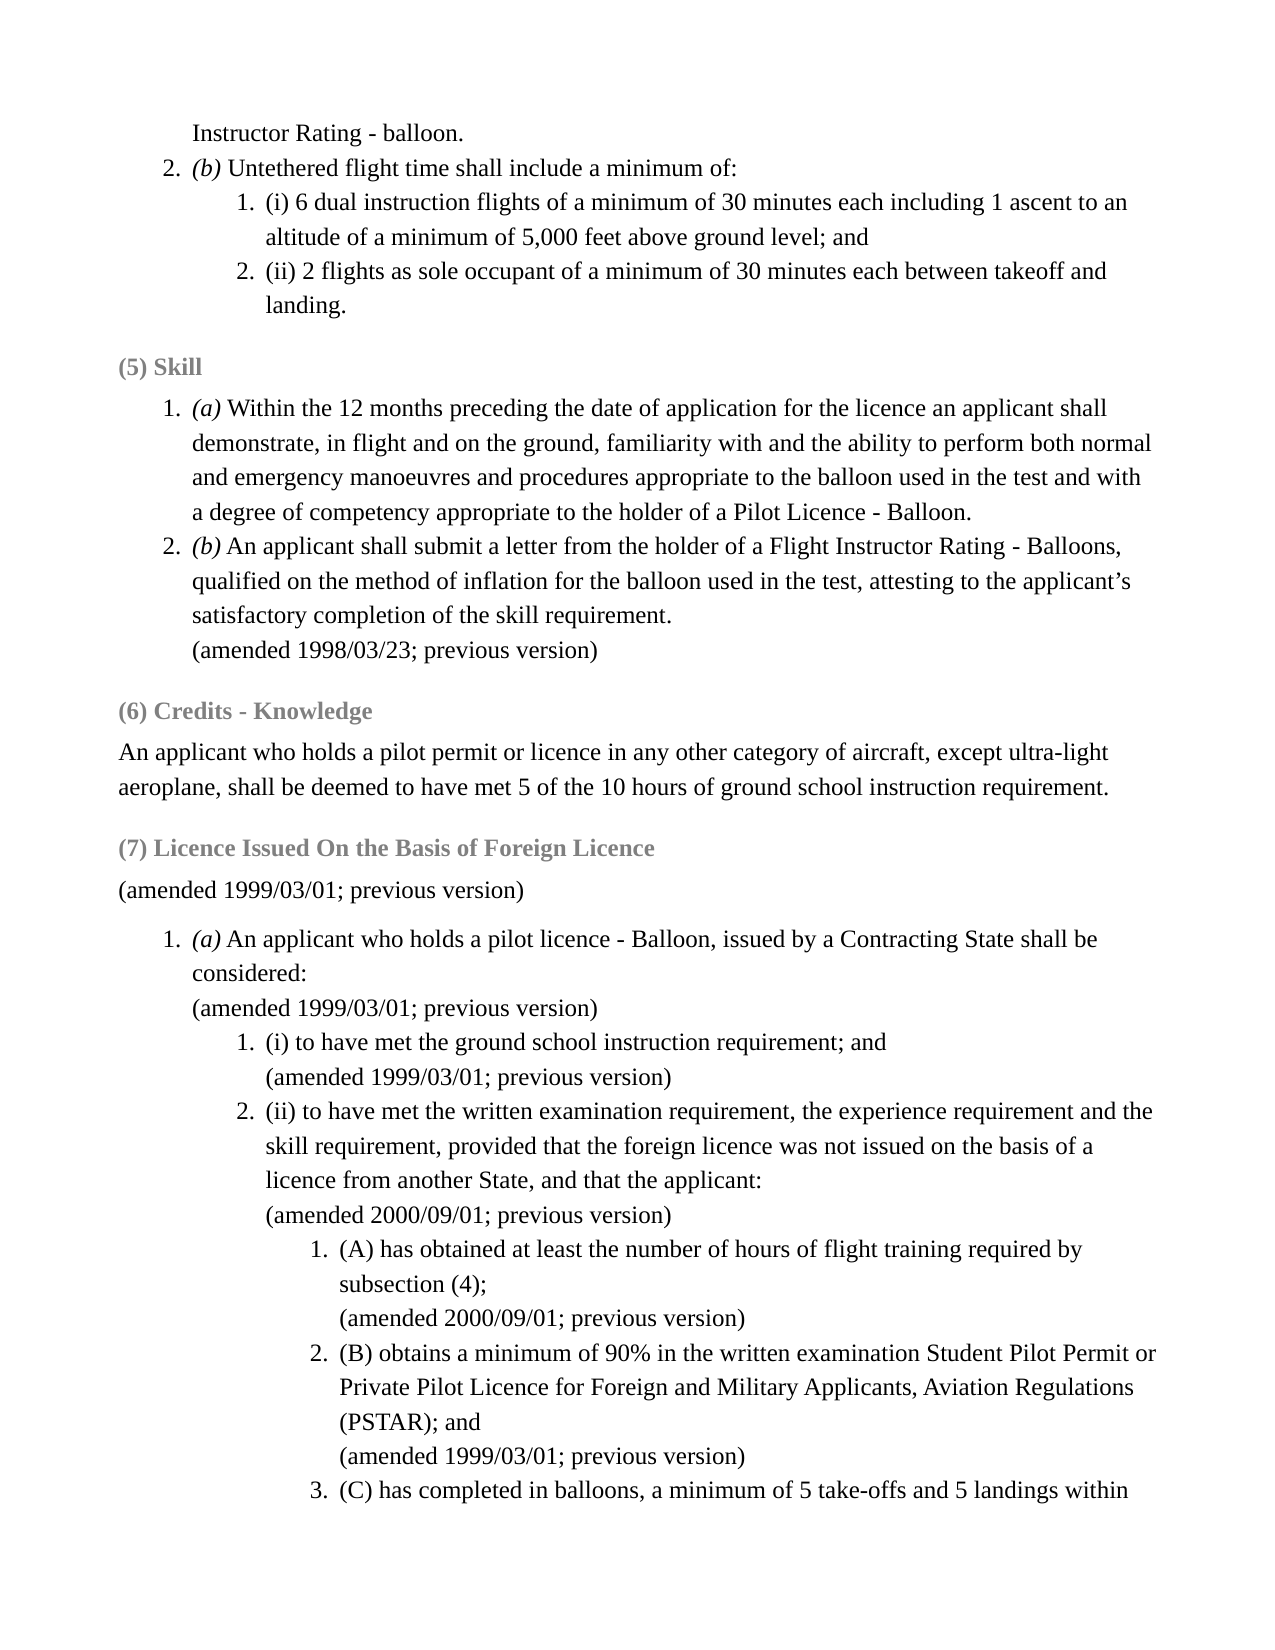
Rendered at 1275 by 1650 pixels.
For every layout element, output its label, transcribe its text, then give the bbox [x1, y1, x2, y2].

list (i) 6 dual instruction flights of a minimum of 30 minutes each including 1 ascent to an altitude of a minimum of 5,000 feet above ground level; and [236, 187, 1157, 250]
subtitle (7) Licence Issued On the Basis of Foreign Licence [118, 833, 1157, 862]
list (A) has obtained at least the number of hours of flight training required by subsection (4); (amended 2000/09/01; previous version) [309, 1234, 1157, 1332]
list (ii) 2 flights as sole occupant of a minimum of 30 minutes each between takeoff and landing. [236, 256, 1157, 319]
subtitle (5) Skill [118, 352, 1157, 381]
list (ii) to have met the written examination requirement, the experience requirement and the skill requirement, provided that the foreign licence was not issued on the basis of a licence from another State, and that the applicant: (amended 2000/09/01; previous version) [236, 1096, 1157, 1228]
list (B) obtains a minimum of 90% in the written examination Student Pilot Permit or Private Pilot Licence for Foreign and Military Applicants, Aviation Regulations (PSTAR); and (amended 1999/03/01; previous version) [309, 1338, 1157, 1470]
list (b) An applicant shall submit a letter from the holder of a Flight Instructor Rating - Balloons, qualified on the method of inflation for the balloon used in the test, attesting to the applicant’s satisfactory completion of the skill requirement. (amended 1998/03/23; previous version) [162, 531, 1157, 663]
list (a) An applicant who holds a pilot licence - Balloon, issued by a Contracting State shall be considered: (amended 1999/03/01; previous version) [162, 924, 1157, 1022]
list (b) Untethered flight time shall include a minimum of: [162, 153, 1157, 181]
list Instructor Rating - balloon. [162, 118, 1157, 147]
text (amended 1999/03/01; previous version) [118, 875, 1157, 903]
list (a) Within the 12 months preceding the date of application for the licence an applicant shall demonstrate, in flight and on the ground, familiarity with and the ability to perform both normal and emergency manoeuvres and procedures appropriate to the balloon used in the test and with a degree of competency appropriate to the holder of a Pilot Licence - Balloon. [162, 393, 1157, 526]
subtitle (6) Credits - Knowledge [118, 696, 1157, 725]
list (C) has completed in balloons, a minimum of 5 take-offs and 5 landings within [309, 1476, 1157, 1504]
list (i) to have met the ground school instruction requirement; and (amended 1999/03/01; previous version) [236, 1027, 1157, 1091]
text An applicant who holds a pilot permit or licence in any other category of aircraft, except ultra-light aeroplane, shall be deemed to have met 5 of the 10 hours of ground school instruction requirement. [118, 737, 1157, 801]
